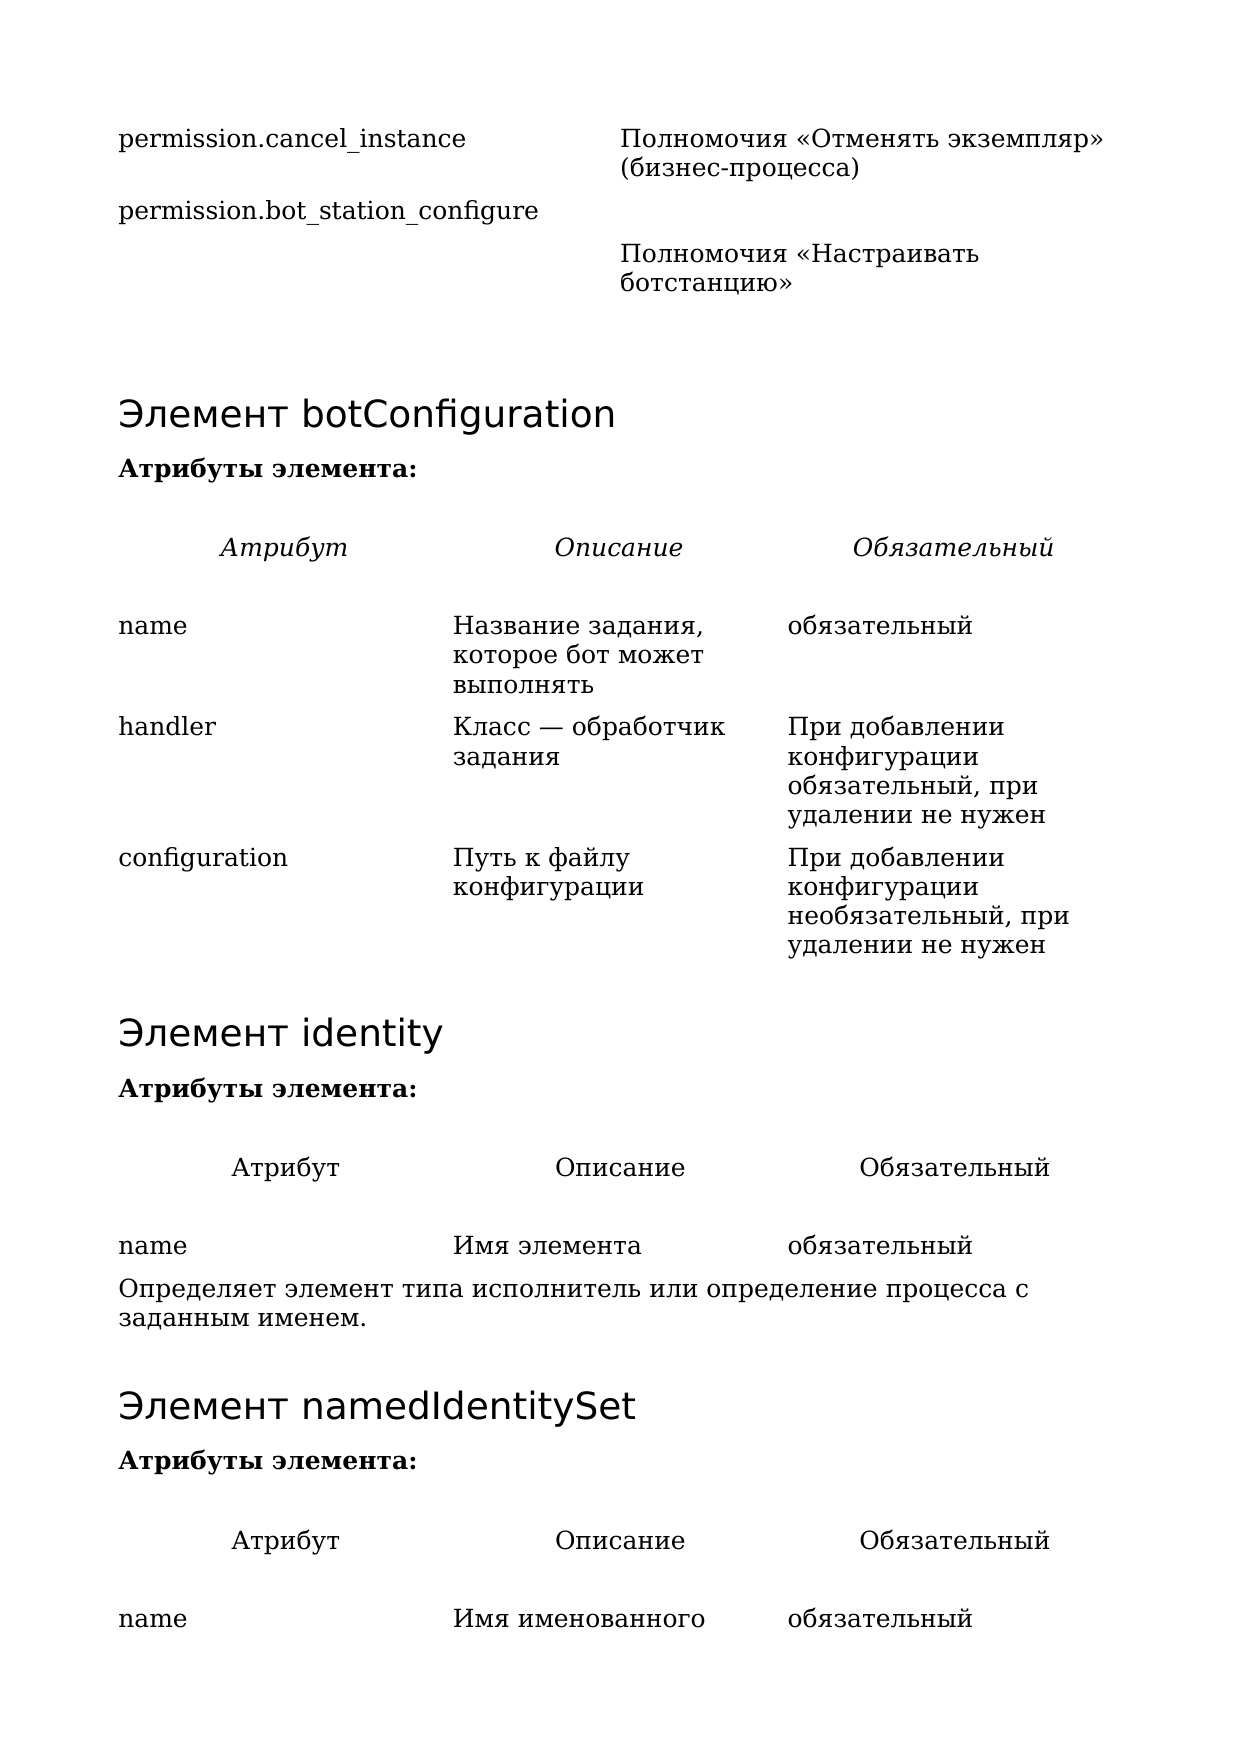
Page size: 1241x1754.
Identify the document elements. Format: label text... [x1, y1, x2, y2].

table_cell name [118, 605, 453, 706]
table_header Атрибуты элемента: [118, 1440, 1122, 1483]
table_cell обязательный [788, 1598, 1122, 1633]
table_cell При добавлении конфигурации необязательный, при удалении не нужен [788, 837, 1122, 967]
table_header Обязательный [788, 1483, 1122, 1598]
table_header Атрибут [118, 491, 453, 605]
table_cell обязательный [788, 1225, 1122, 1268]
table_cell Полномочия «Отменять экземпляр» (бизнес-процесса) [620, 118, 1122, 190]
table_header Обязательный [788, 1110, 1122, 1225]
table_cell Класс — обработчик задания [453, 706, 787, 837]
table_cell Полномочия «Настраивать ботстанцию» [620, 190, 1122, 347]
table_cell обязательный [788, 605, 1122, 706]
table_cell name [118, 1225, 453, 1268]
table_header Описание [453, 1483, 787, 1598]
table_cell handler [118, 706, 453, 837]
table_cell configuration [118, 837, 453, 967]
table_cell При добавлении конфигурации обязательный, при удалении не нужен [788, 706, 1122, 837]
table_cell permission.cancel_instance [118, 118, 620, 190]
subtitle Элемент namedIdentitySet [118, 1384, 1122, 1428]
table_header Атрибут [118, 1483, 453, 1598]
table_header Атрибут [118, 1110, 453, 1225]
table_cell Имя элемента [453, 1225, 787, 1268]
table_header Обязательный [788, 491, 1122, 605]
table_header Атрибуты элемента: [118, 448, 1122, 491]
table_cell permission.bot_station_configure [118, 190, 620, 347]
table_header Описание [453, 491, 787, 605]
table_header Описание [453, 1110, 787, 1225]
subtitle Элемент identity [118, 1012, 1122, 1056]
table_cell Путь к файлу конфигурации [453, 837, 787, 967]
table_cell name [118, 1598, 453, 1633]
table_cell Название задания, которое бот может выполнять [453, 605, 787, 706]
table_header Атрибуты элемента: [118, 1068, 1122, 1110]
subtitle Элемент botConfiguration [118, 392, 1122, 436]
text Определяет элемент типа исполнитель или определение процесса с заданным именем. [118, 1274, 1122, 1332]
table_cell Имя именованного [453, 1598, 787, 1633]
